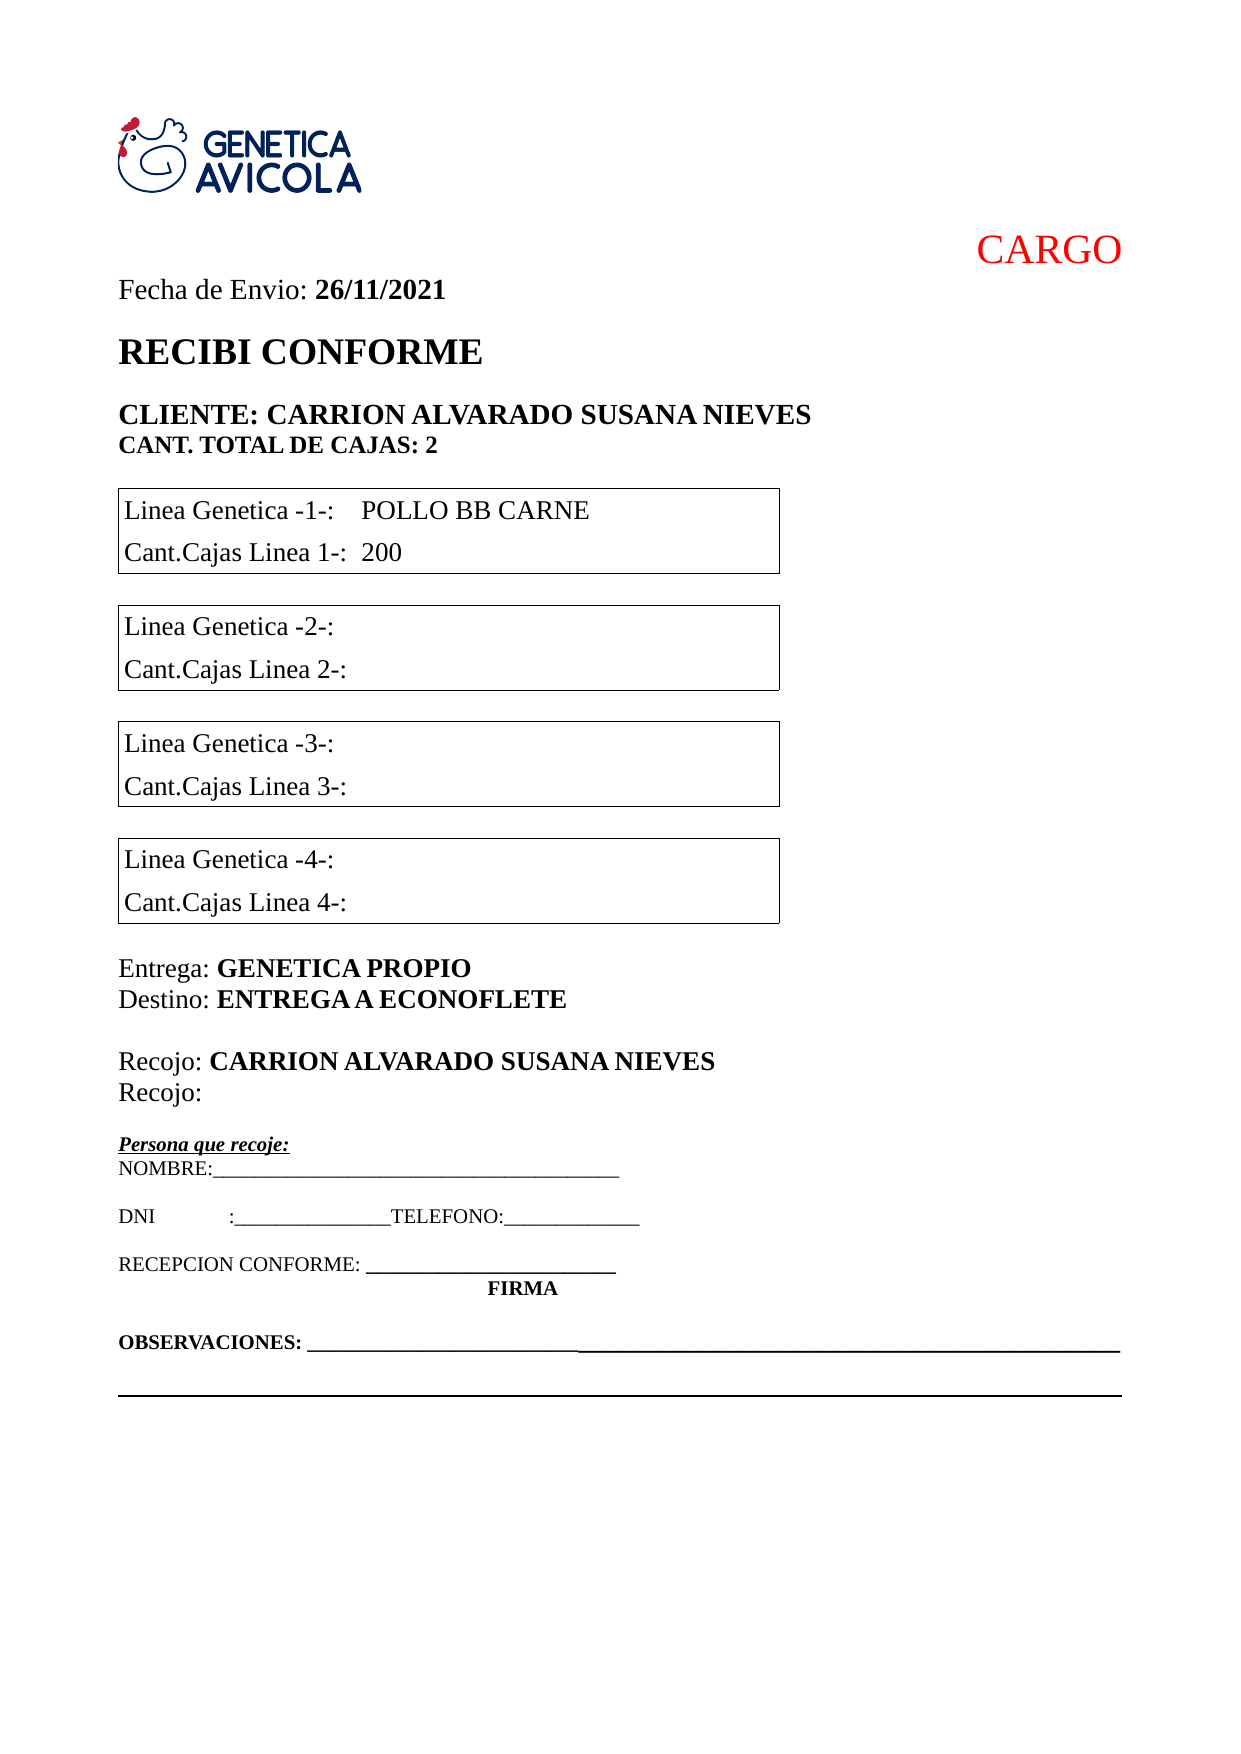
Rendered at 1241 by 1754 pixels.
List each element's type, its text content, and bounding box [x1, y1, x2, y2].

table_cell [118, 807, 356, 838]
table_cell [356, 839, 779, 880]
text DNI :_______________TELEFONO:_____________ [118, 1204, 1122, 1228]
table_cell [356, 722, 779, 764]
table_cell [356, 606, 779, 647]
text CARGO [118, 224, 1122, 272]
table_cell [356, 807, 779, 838]
table_cell Cant.Cajas Linea 4-: [119, 880, 356, 923]
table_cell [356, 647, 779, 690]
text Fecha de Envio: 26/11/2021 [118, 272, 1122, 306]
table_cell Linea Genetica -2-: [119, 606, 356, 647]
table_cell [118, 574, 356, 604]
picture [117, 117, 362, 193]
text Destino: ENTREGA A ECONOFLETE [118, 983, 1122, 1014]
table_cell Cant.Cajas Linea 3-: [119, 764, 356, 806]
text CLIENTE: CARRION ALVARADO SUSANA NIEVES [118, 397, 1122, 431]
table_cell [356, 691, 779, 721]
text FIRMA [118, 1276, 1122, 1300]
text Entrega: GENETICA PROPIO [118, 952, 1122, 983]
text RECEPCION CONFORME: ________________________ [118, 1252, 1122, 1276]
text CANT. TOTAL DE CAJAS: 2 [118, 431, 1122, 459]
table_cell 200 [356, 531, 779, 573]
table_cell [118, 691, 356, 721]
table_cell [356, 574, 779, 604]
text OBSERVACIONES: __________________________________________________________________ [118, 1324, 1122, 1355]
text NOMBRE:_______________________________________ [118, 1156, 1122, 1180]
table_cell Linea Genetica -4-: [119, 839, 356, 880]
table_header POLLO BB CARNE [356, 489, 779, 531]
text Recojo: [118, 1076, 1122, 1108]
table_cell Cant.Cajas Linea 1-: [119, 531, 356, 573]
text Persona que recoje: [118, 1132, 1122, 1156]
table_cell [356, 764, 779, 806]
table_cell [356, 880, 779, 923]
text Recojo: CARRION ALVARADO SUSANA NIEVES [118, 1045, 1122, 1076]
table_cell Cant.Cajas Linea 2-: [119, 647, 356, 690]
table_cell Linea Genetica -3-: [119, 722, 356, 764]
table_header Linea Genetica -1-: [119, 489, 356, 531]
text RECIBI CONFORME [118, 330, 1122, 373]
